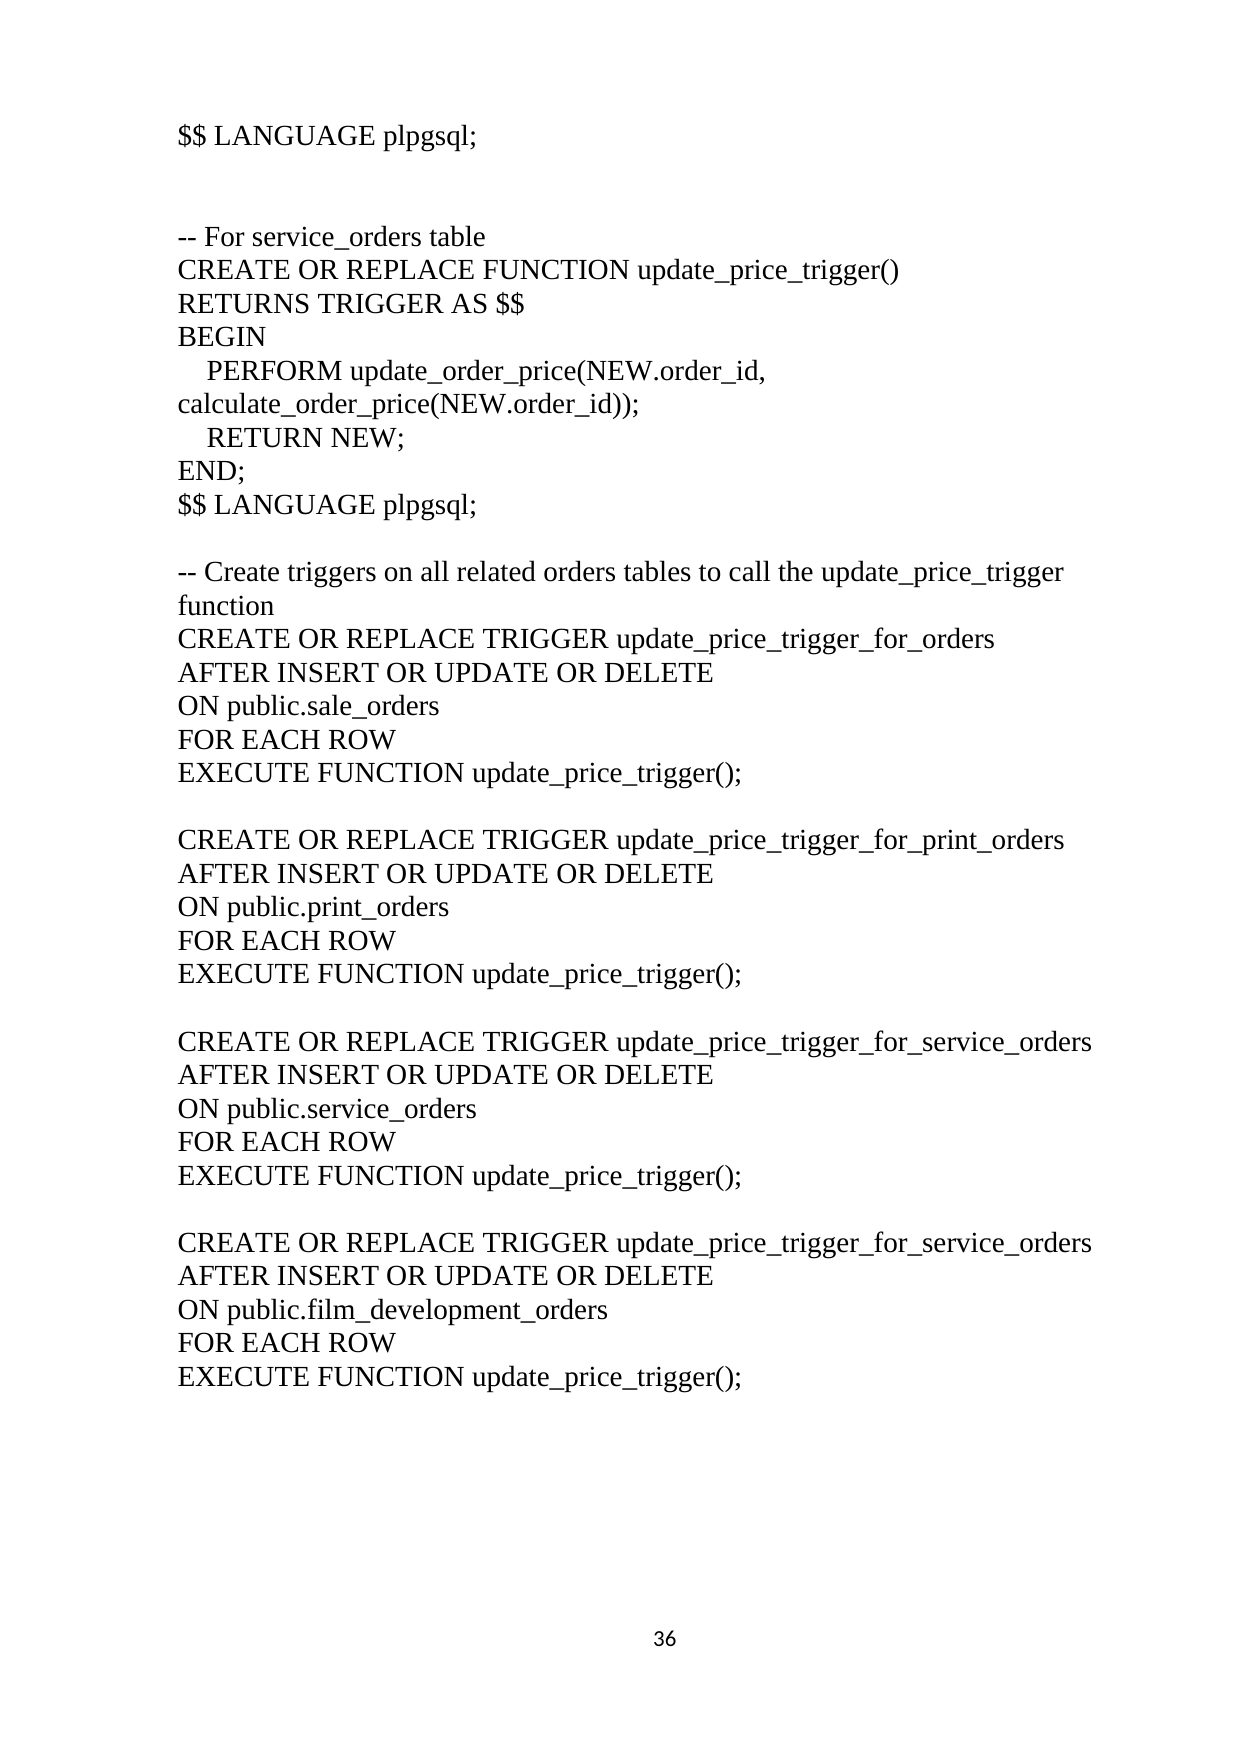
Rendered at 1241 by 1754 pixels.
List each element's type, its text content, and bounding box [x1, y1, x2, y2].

text EXECUTE FUNCTION update_price_trigger(); [177, 1158, 1152, 1191]
text $$ LANGUAGE plpgsql; [177, 487, 1152, 521]
text -- For service_orders table [177, 219, 1152, 252]
text RETURN NEW; [177, 420, 1152, 453]
text ON public.print_orders [177, 889, 1152, 923]
text RETURNS TRIGGER AS $$ [177, 286, 1152, 319]
text EXECUTE FUNCTION update_price_trigger(); [177, 1359, 1152, 1393]
text $$ LANGUAGE plpgsql; [177, 118, 1152, 152]
text AFTER INSERT OR UPDATE OR DELETE [177, 655, 1152, 688]
text ON public.film_development_orders [177, 1292, 1152, 1326]
text CREATE OR REPLACE FUNCTION update_price_trigger() [177, 252, 1152, 286]
text AFTER INSERT OR UPDATE OR DELETE [177, 1258, 1152, 1292]
text PERFORM update_order_price(NEW.order_id, calculate_order_price(NEW.order_id)); [177, 353, 1152, 420]
text FOR EACH ROW [177, 722, 1152, 755]
text CREATE OR REPLACE TRIGGER update_price_trigger_for_service_orders [177, 1024, 1152, 1057]
text FOR EACH ROW [177, 923, 1152, 957]
text FOR EACH ROW [177, 1124, 1152, 1158]
text AFTER INSERT OR UPDATE OR DELETE [177, 1057, 1152, 1091]
text ON public.sale_orders [177, 688, 1152, 722]
text -- Create triggers on all related orders tables to call the update_price_trigger function [177, 554, 1152, 621]
text CREATE OR REPLACE TRIGGER update_price_trigger_for_orders [177, 621, 1152, 655]
text CREATE OR REPLACE TRIGGER update_price_trigger_for_service_orders [177, 1225, 1152, 1258]
text EXECUTE FUNCTION update_price_trigger(); [177, 755, 1152, 789]
text AFTER INSERT OR UPDATE OR DELETE [177, 856, 1152, 889]
text EXECUTE FUNCTION update_price_trigger(); [177, 957, 1152, 990]
text BEGIN [177, 319, 1152, 353]
text END; [177, 453, 1152, 487]
text ON public.service_orders [177, 1091, 1152, 1124]
text CREATE OR REPLACE TRIGGER update_price_trigger_for_print_orders [177, 822, 1152, 856]
text FOR EACH ROW [177, 1326, 1152, 1359]
